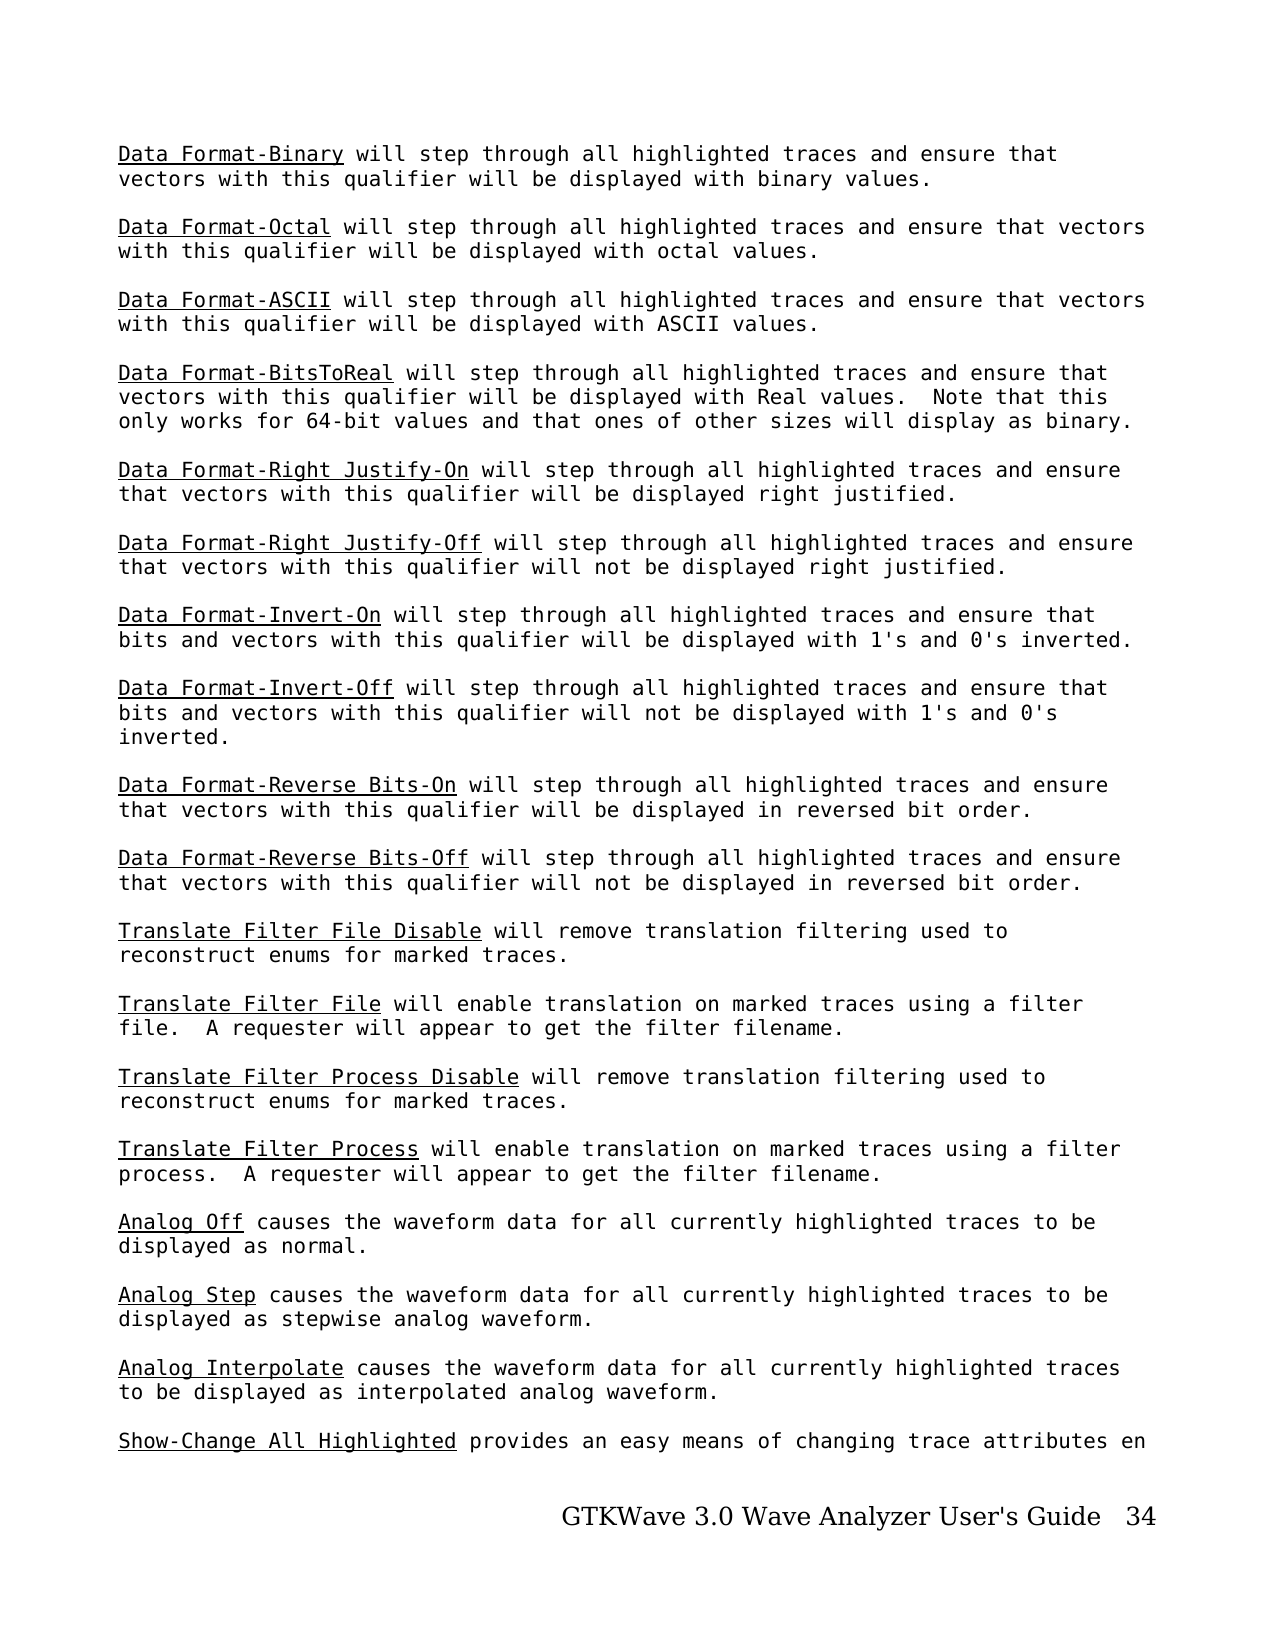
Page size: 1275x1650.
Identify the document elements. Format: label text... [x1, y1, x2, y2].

text Analog Off causes the waveform data for all currently highlighted traces to be displayed as normal. [118, 1210, 1157, 1259]
text Data Format-Right Justify-Off will step through all highlighted traces and ensure that vectors with this qualifier will not be displayed right justified. [118, 531, 1157, 579]
text Data Format-Right Justify-On will step through all highlighted traces and ensure that vectors with this qualifier will be displayed right justified. [118, 458, 1157, 506]
text Analog Interpolate causes the waveform data for all currently highlighted traces to be displayed as interpolated analog waveform. [118, 1356, 1157, 1404]
text Data Format-ASCII will step through all highlighted traces and ensure that vectors with this qualifier will be displayed with ASCII values. [118, 288, 1157, 337]
text Data Format-Octal will step through all highlighted traces and ensure that vectors with this qualifier will be displayed with octal values. [118, 215, 1157, 264]
text Data Format-Binary will step through all highlighted traces and ensure that vectors with this qualifier will be displayed with binary values. [118, 142, 1157, 191]
text Data Format-BitsToReal will step through all highlighted traces and ensure that vectors with this qualifier will be displayed with Real values. Note that this only works for 64-bit values and that ones of other sizes will display as binary. [118, 361, 1157, 434]
text Show-Change All Highlighted provides an easy means of changing trace attributes en [118, 1429, 1157, 1453]
text Translate Filter File Disable will remove translation filtering used to reconstruct enums for marked traces. [118, 919, 1157, 968]
text Data Format-Reverse Bits-On will step through all highlighted traces and ensure that vectors with this qualifier will be displayed in reversed bit order. [118, 773, 1157, 822]
text Translate Filter Process Disable will remove translation filtering used to reconstruct enums for marked traces. [118, 1065, 1157, 1113]
text Data Format-Invert-Off will step through all highlighted traces and ensure that bits and vectors with this qualifier will not be displayed with 1's and 0's inverted. [118, 676, 1157, 749]
text Data Format-Reverse Bits-Off will step through all highlighted traces and ensure that vectors with this qualifier will not be displayed in reversed bit order. [118, 846, 1157, 895]
text Translate Filter File will enable translation on marked traces using a filter file. A requester will appear to get the filter filename. [118, 992, 1157, 1040]
text Data Format-Invert-On will step through all highlighted traces and ensure that bits and vectors with this qualifier will be displayed with 1's and 0's inverted. [118, 603, 1157, 652]
text Analog Step causes the waveform data for all currently highlighted traces to be displayed as stepwise analog waveform. [118, 1283, 1157, 1332]
text Translate Filter Process will enable translation on marked traces using a filter process. A requester will appear to get the filter filename. [118, 1137, 1157, 1186]
